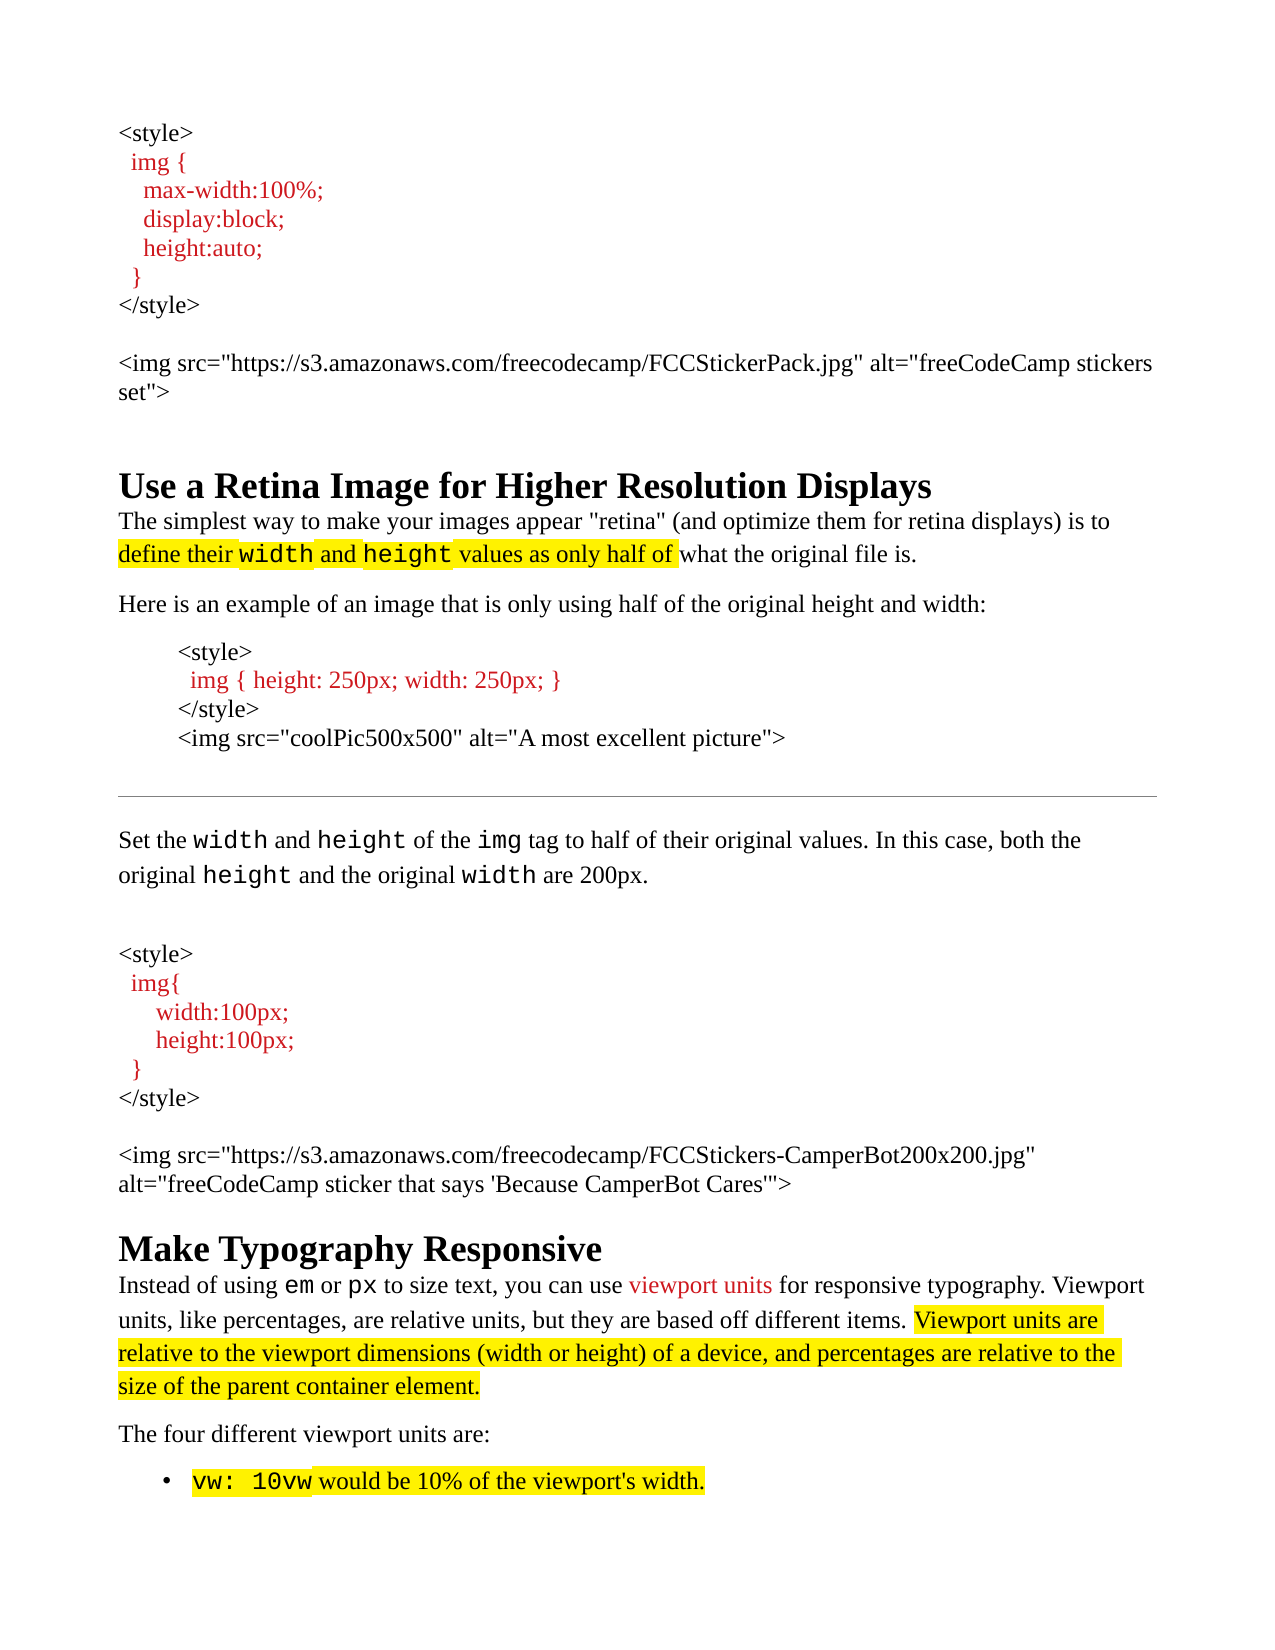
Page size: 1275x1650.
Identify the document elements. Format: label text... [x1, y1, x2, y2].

text Instead of using em or px to size text, you can use viewport units for responsive typography. Viewport units, like percentages, are relative units, but they are based off different items. Viewport units are relative to the viewport dimensions (width or height) of a device, and percentages are relative to the size of the parent container element. [118, 1270, 1157, 1400]
text img { [118, 147, 1157, 176]
text <img src="https://s3.amazonaws.com/freecodecamp/FCCStickerPack.jpg" alt="freeCodeCamp stickers set"> [118, 348, 1157, 406]
text width:100px; [118, 997, 1157, 1026]
text height:auto; [118, 233, 1157, 262]
text <style> [118, 939, 1157, 968]
text img{ [118, 968, 1157, 997]
subtitle Make Typography Responsive [118, 1227, 1157, 1270]
text The simplest way to make your images appear "retina" (and optimize them for retina displays) is to define their width and height values as only half of what the original file is. [118, 506, 1157, 570]
text } [118, 262, 1157, 291]
text Set the width and height of the img tag to half of their original values. In this case, both the original height and the original width are 200px. [118, 826, 1157, 891]
text max-width:100%; [118, 176, 1157, 204]
text height:100px; [118, 1026, 1157, 1054]
text <style> [118, 118, 1157, 147]
subtitle Use a Retina Image for Higher Resolution Displays [118, 463, 1157, 506]
list vw: 10vw would be 10% of the viewport's width. [162, 1466, 1157, 1497]
text </style> [118, 291, 1157, 319]
text </style> [118, 1083, 1157, 1112]
text } [118, 1054, 1157, 1083]
text <style> img { height: 250px; width: 250px; } </style> <img src="coolPic500x500" alt="A most excellent picture"> [177, 637, 1098, 752]
text The four different viewport units are: [118, 1419, 1157, 1447]
text display:block; [118, 204, 1157, 233]
text <img src="https://s3.amazonaws.com/freecodecamp/FCCStickers-CamperBot200x200.jpg" alt="freeCodeCamp sticker that says 'Because CamperBot Cares'"> [118, 1141, 1157, 1198]
text Here is an example of an image that is only using half of the original height and width: [118, 589, 1157, 618]
